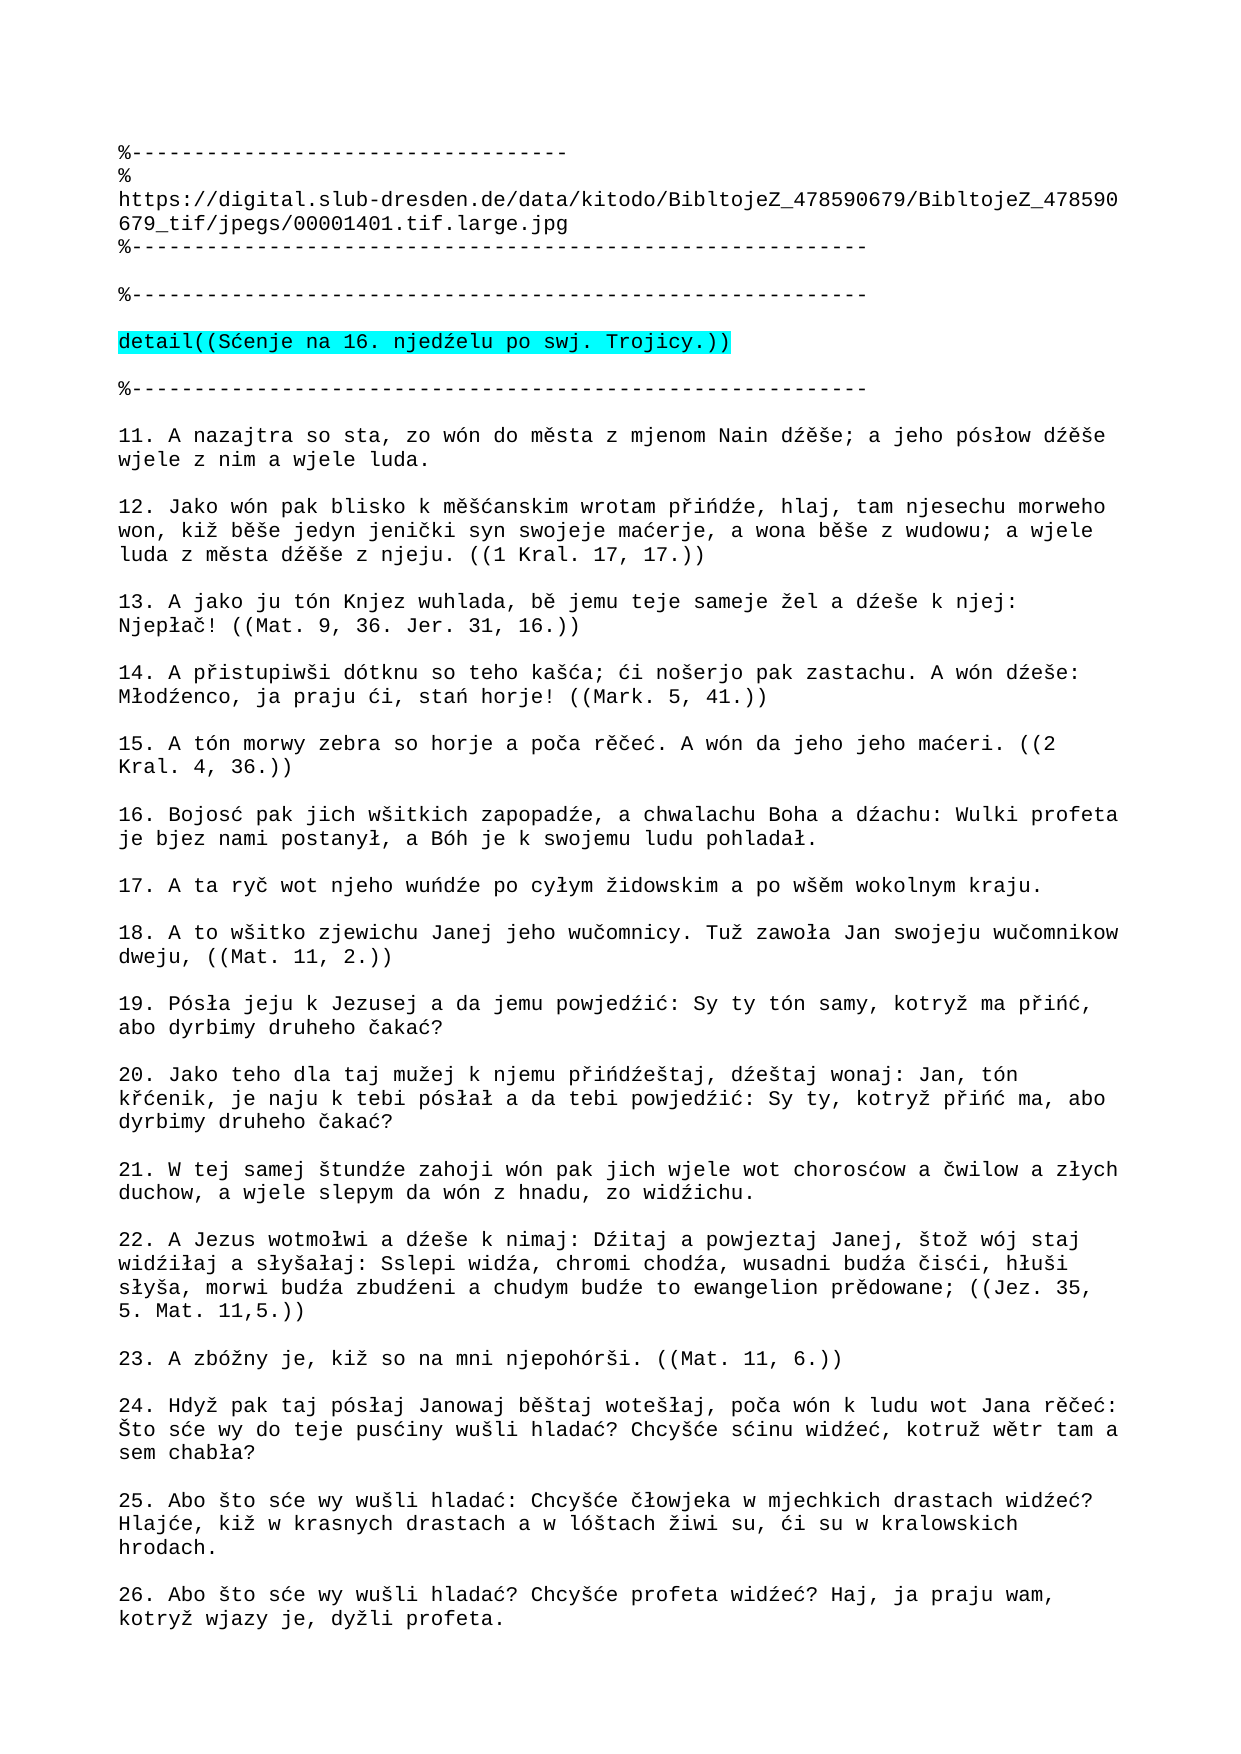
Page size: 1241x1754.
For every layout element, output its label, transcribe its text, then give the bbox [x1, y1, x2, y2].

text 24. Hdyž pak taj pósłaj Janowaj běštaj wotešłaj, poča wón k ludu wot Jana rěčeć: Što sće wy do teje pusćiny wušli hladać? Chcyšće sćinu widźeć, kotruž wětr tam a sem chabła? [118, 1395, 1122, 1466]
text %----------------------------------------------------------- [118, 236, 1122, 260]
text 11. A nazajtra so sta, zo wón do města z mjenom Nain dźěše; a jeho pósłow dźěše wjele z nim a wjele luda. [118, 426, 1122, 473]
text detail((Sćenje na 16. njedźelu po swj. Trojicy.)) [118, 331, 1122, 354]
text 16. Bojosć pak jich wšitkich zapopadźe, a chwalachu Boha a dźachu: Wulki profeta je bjez nami postanył, a Bóh je k swojemu ludu pohladał. [118, 804, 1122, 851]
text 20. Jako teho dla taj mužej k njemu přińdźeštaj, dźeštaj wonaj: Jan, tón křćenik, je naju k tebi pósłał a da tebi powjedźić: Sy ty, kotryž přińć ma, abo dyrbimy druheho čakać? [118, 1064, 1122, 1135]
text 21. W tej samej štundźe zahoji wón pak jich wjele wot chorosćow a čwilow a złych duchow, a wjele slepym da wón z hnadu, zo widźichu. [118, 1158, 1122, 1206]
text % https://digital.slub-dresden.de/data/kitodo/BibltojeZ_478590679/BibltojeZ_478590679_tif/jpegs/00001401.tif.large.jpg [118, 165, 1122, 236]
text 13. A jako ju tón Knjez wuhlada, bě jemu teje sameje žel a dźeše k njej: Njepłač! ((Mat. 9, 36. Jer. 31, 16.)) [118, 591, 1122, 638]
text 18. A to wšitko zjewichu Janej jeho wučomnicy. Tuž zawoła Jan swojeju wučomnikow dweju, ((Mat. 11, 2.)) [118, 922, 1122, 969]
text 14. A přistupiwši dótknu so teho kašća; ći nošerjo pak zastachu. A wón dźeše: Młodźenco, ja praju ći, stań horje! ((Mark. 5, 41.)) [118, 662, 1122, 709]
text 19. Pósła jeju k Jezusej a da jemu powjedźić: Sy ty tón samy, kotryž ma přińć, abo dyrbimy druheho čakać? [118, 993, 1122, 1040]
text %----------------------------------------------------------- [118, 378, 1122, 402]
text 15. A tón morwy zebra so horje a poča rěčeć. A wón da jeho jeho maćeri. ((2 Kral. 4, 36.)) [118, 733, 1122, 780]
text %----------------------------------- [118, 142, 1122, 165]
text 22. A Jezus wotmołwi a dźeše k nimaj: Dźitaj a powjeztaj Janej, štož wój staj widźiłaj a słyšałaj: Sslepi widźa, chromi chodźa, wusadni budźa čisći, hłuši słyša, morwi budźa zbudźeni a chudym budźe to ewangelion prědowane; ((Jez. 35, 5. Mat. 11,5.)) [118, 1229, 1122, 1324]
text %----------------------------------------------------------- [118, 284, 1122, 307]
text 17. A ta ryč wot njeho wuńdźe po cyłym židowskim a po wšěm wokolnym kraju. [118, 875, 1122, 898]
text 23. A zbóžny je, kiž so na mni njepohórši. ((Mat. 11, 6.)) [118, 1348, 1122, 1371]
text 26. Abo što sće wy wušli hladać? Chcyšće profeta widźeć? Haj, ja praju wam, kotryž wjazy je, dyžli profeta. [118, 1584, 1122, 1631]
text 12. Jako wón pak blisko k měšćanskim wrotam přińdźe, hlaj, tam njesechu morweho won, kiž běše jedyn jenički syn swojeje maćerje, a wona běše z wudowu; a wjele luda z města dźěše z njeju. ((1 Kral. 17, 17.)) [118, 496, 1122, 567]
text 25. Abo što sće wy wušli hladać: Chcyšće čłowjeka w mjechkich drastach widźeć? Hlajće, kiž w krasnych drastach a w lóštach žiwi su, ći su w kralowskich hrodach. [118, 1489, 1122, 1561]
